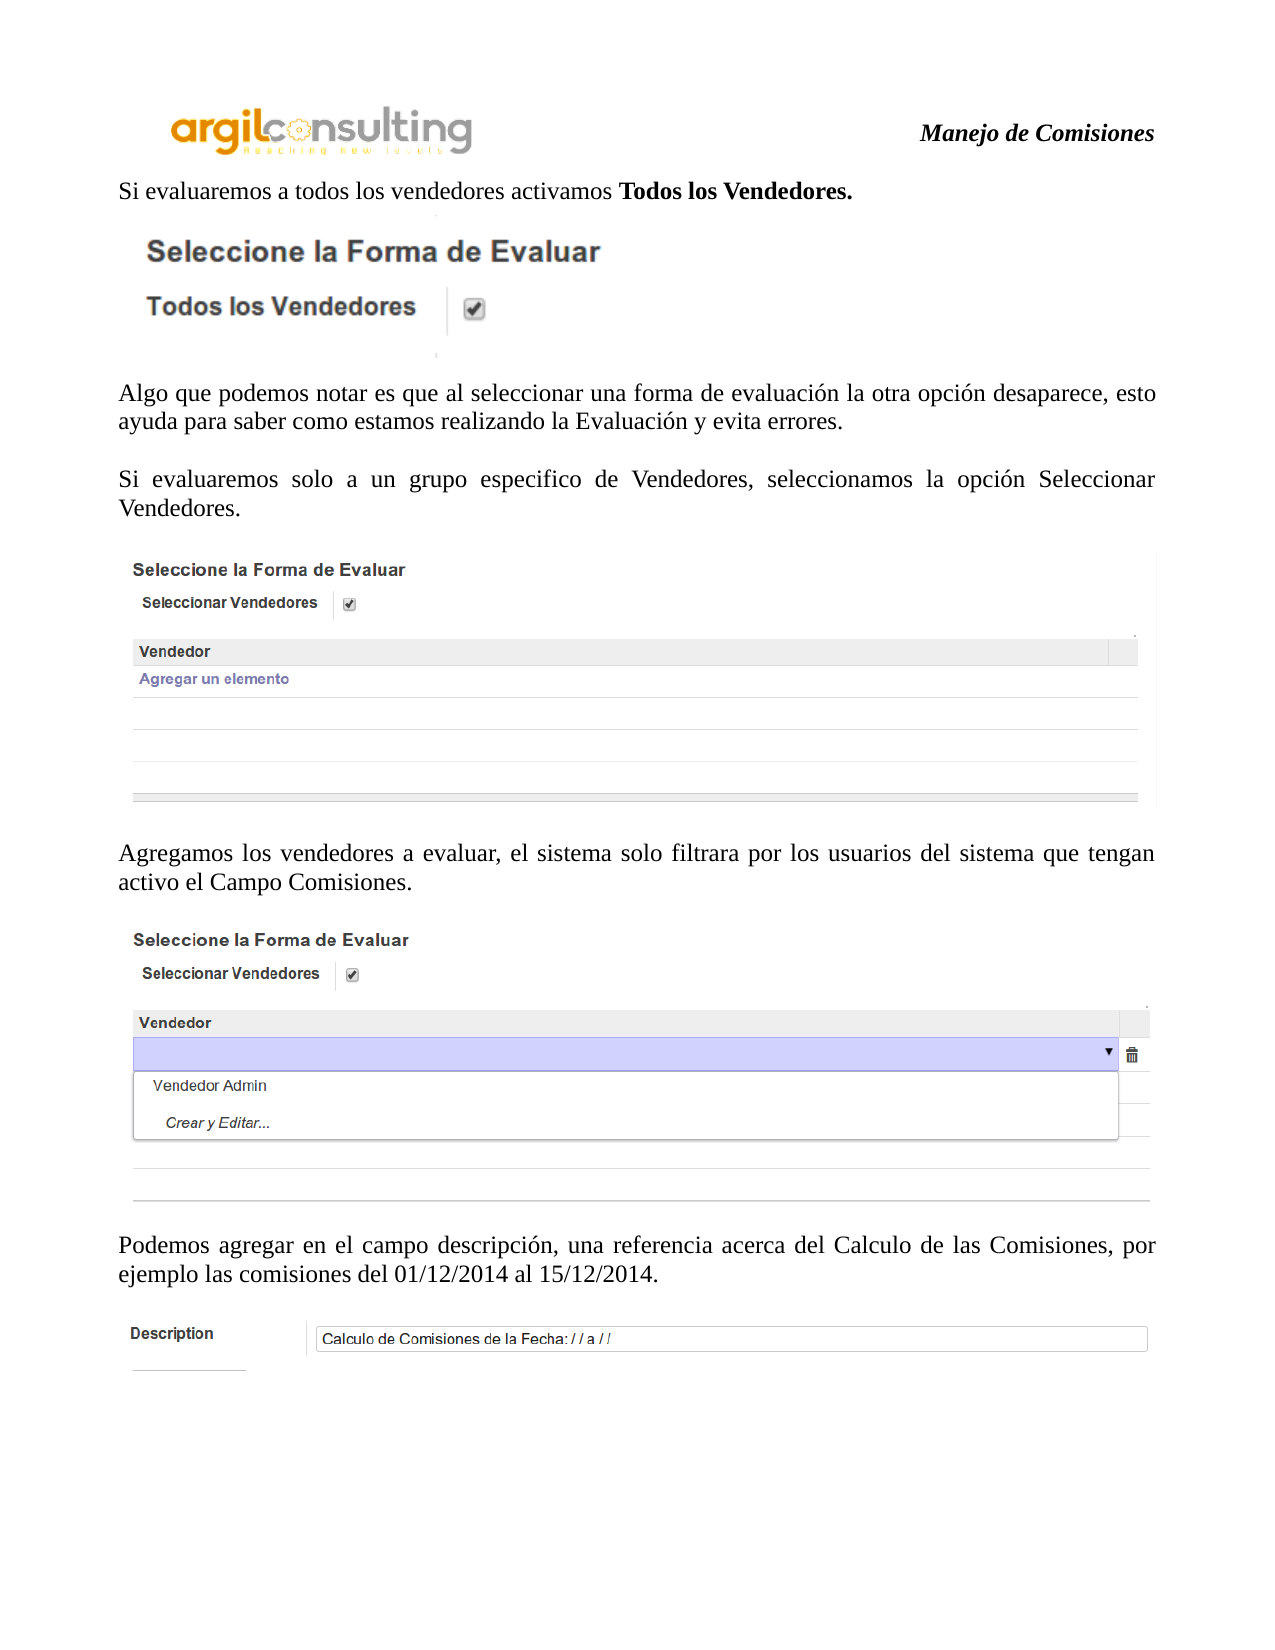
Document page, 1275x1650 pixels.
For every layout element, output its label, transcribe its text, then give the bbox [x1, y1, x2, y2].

text Si evaluaremos solo a un grupo especifico de Vendedores, seleccionamos la opción Seleccionar Vendedores. [118, 464, 1157, 521]
text Podemos agregar en el campo descripción, una referencia acerca del Calculo de las Comisiones, por ejemplo las comisiones del 01/12/2014 al 15/12/2014. [118, 1231, 1157, 1288]
picture [118, 550, 1157, 810]
picture [118, 1316, 1157, 1371]
picture [153, 99, 487, 161]
picture [120, 215, 728, 358]
picture [118, 924, 1157, 1202]
text Agregamos los vendedores a evaluar, el sistema solo filtrara por los usuarios del sistema que tengan activo el Campo Comisiones. [118, 838, 1157, 896]
text Algo que podemos notar es que al seleccionar una forma de evaluación la otra opción desaparece, esto ayuda para saber como estamos realizando la Evaluación y evita errores. [118, 378, 1157, 435]
text Si evaluaremos a todos los vendedores activamos Todos los Vendedores. [118, 176, 1157, 205]
